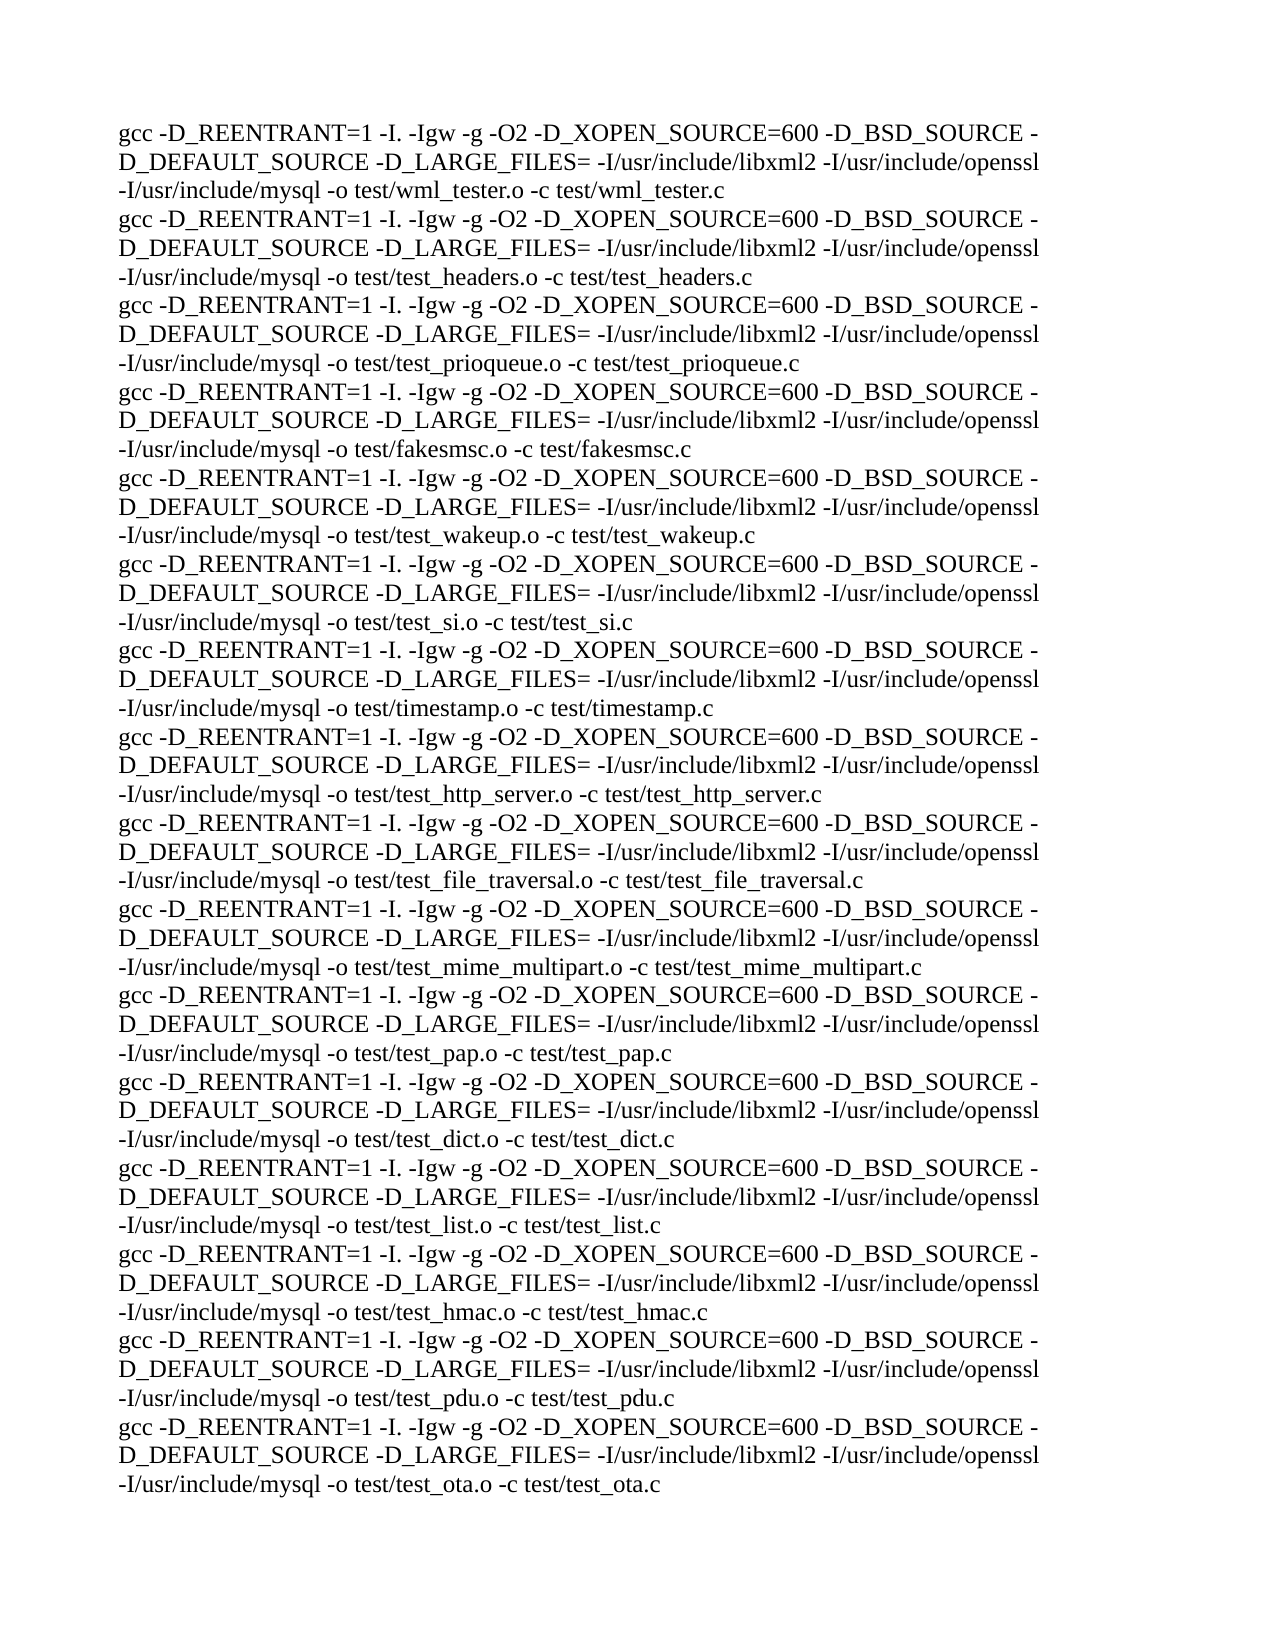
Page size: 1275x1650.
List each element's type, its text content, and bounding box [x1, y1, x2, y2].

text gcc -D_REENTRANT=1 -I. -Igw -g -O2 -D_XOPEN_SOURCE=600 -D_BSD_SOURCE -D_DEFAULT_SOURCE -D_LARGE_FILES= -I/usr/include/libxml2 -I/usr/include/openssl -I/usr/include/mysql -o test/test_dict.o -c test/test_dict.c [118, 1067, 1157, 1153]
text gcc -D_REENTRANT=1 -I. -Igw -g -O2 -D_XOPEN_SOURCE=600 -D_BSD_SOURCE -D_DEFAULT_SOURCE -D_LARGE_FILES= -I/usr/include/libxml2 -I/usr/include/openssl -I/usr/include/mysql -o test/test_hmac.o -c test/test_hmac.c [118, 1239, 1157, 1326]
text gcc -D_REENTRANT=1 -I. -Igw -g -O2 -D_XOPEN_SOURCE=600 -D_BSD_SOURCE -D_DEFAULT_SOURCE -D_LARGE_FILES= -I/usr/include/libxml2 -I/usr/include/openssl -I/usr/include/mysql -o test/wml_tester.o -c test/wml_tester.c [118, 118, 1157, 204]
text gcc -D_REENTRANT=1 -I. -Igw -g -O2 -D_XOPEN_SOURCE=600 -D_BSD_SOURCE -D_DEFAULT_SOURCE -D_LARGE_FILES= -I/usr/include/libxml2 -I/usr/include/openssl -I/usr/include/mysql -o test/test_pap.o -c test/test_pap.c [118, 981, 1157, 1067]
text gcc -D_REENTRANT=1 -I. -Igw -g -O2 -D_XOPEN_SOURCE=600 -D_BSD_SOURCE -D_DEFAULT_SOURCE -D_LARGE_FILES= -I/usr/include/libxml2 -I/usr/include/openssl -I/usr/include/mysql -o test/test_si.o -c test/test_si.c [118, 549, 1157, 636]
text gcc -D_REENTRANT=1 -I. -Igw -g -O2 -D_XOPEN_SOURCE=600 -D_BSD_SOURCE -D_DEFAULT_SOURCE -D_LARGE_FILES= -I/usr/include/libxml2 -I/usr/include/openssl -I/usr/include/mysql -o test/test_pdu.o -c test/test_pdu.c [118, 1326, 1157, 1412]
text gcc -D_REENTRANT=1 -I. -Igw -g -O2 -D_XOPEN_SOURCE=600 -D_BSD_SOURCE -D_DEFAULT_SOURCE -D_LARGE_FILES= -I/usr/include/libxml2 -I/usr/include/openssl -I/usr/include/mysql -o test/test_wakeup.o -c test/test_wakeup.c [118, 463, 1157, 549]
text gcc -D_REENTRANT=1 -I. -Igw -g -O2 -D_XOPEN_SOURCE=600 -D_BSD_SOURCE -D_DEFAULT_SOURCE -D_LARGE_FILES= -I/usr/include/libxml2 -I/usr/include/openssl -I/usr/include/mysql -o test/fakesmsc.o -c test/fakesmsc.c [118, 377, 1157, 463]
text gcc -D_REENTRANT=1 -I. -Igw -g -O2 -D_XOPEN_SOURCE=600 -D_BSD_SOURCE -D_DEFAULT_SOURCE -D_LARGE_FILES= -I/usr/include/libxml2 -I/usr/include/openssl -I/usr/include/mysql -o test/test_ota.o -c test/test_ota.c [118, 1412, 1157, 1498]
text gcc -D_REENTRANT=1 -I. -Igw -g -O2 -D_XOPEN_SOURCE=600 -D_BSD_SOURCE -D_DEFAULT_SOURCE -D_LARGE_FILES= -I/usr/include/libxml2 -I/usr/include/openssl -I/usr/include/mysql -o test/test_headers.o -c test/test_headers.c [118, 204, 1157, 291]
text gcc -D_REENTRANT=1 -I. -Igw -g -O2 -D_XOPEN_SOURCE=600 -D_BSD_SOURCE -D_DEFAULT_SOURCE -D_LARGE_FILES= -I/usr/include/libxml2 -I/usr/include/openssl -I/usr/include/mysql -o test/test_http_server.o -c test/test_http_server.c [118, 722, 1157, 808]
text gcc -D_REENTRANT=1 -I. -Igw -g -O2 -D_XOPEN_SOURCE=600 -D_BSD_SOURCE -D_DEFAULT_SOURCE -D_LARGE_FILES= -I/usr/include/libxml2 -I/usr/include/openssl -I/usr/include/mysql -o test/test_file_traversal.o -c test/test_file_traversal.c [118, 808, 1157, 894]
text gcc -D_REENTRANT=1 -I. -Igw -g -O2 -D_XOPEN_SOURCE=600 -D_BSD_SOURCE -D_DEFAULT_SOURCE -D_LARGE_FILES= -I/usr/include/libxml2 -I/usr/include/openssl -I/usr/include/mysql -o test/test_mime_multipart.o -c test/test_mime_multipart.c [118, 894, 1157, 981]
text gcc -D_REENTRANT=1 -I. -Igw -g -O2 -D_XOPEN_SOURCE=600 -D_BSD_SOURCE -D_DEFAULT_SOURCE -D_LARGE_FILES= -I/usr/include/libxml2 -I/usr/include/openssl -I/usr/include/mysql -o test/test_prioqueue.o -c test/test_prioqueue.c [118, 291, 1157, 377]
text gcc -D_REENTRANT=1 -I. -Igw -g -O2 -D_XOPEN_SOURCE=600 -D_BSD_SOURCE -D_DEFAULT_SOURCE -D_LARGE_FILES= -I/usr/include/libxml2 -I/usr/include/openssl -I/usr/include/mysql -o test/timestamp.o -c test/timestamp.c [118, 636, 1157, 722]
text gcc -D_REENTRANT=1 -I. -Igw -g -O2 -D_XOPEN_SOURCE=600 -D_BSD_SOURCE -D_DEFAULT_SOURCE -D_LARGE_FILES= -I/usr/include/libxml2 -I/usr/include/openssl -I/usr/include/mysql -o test/test_list.o -c test/test_list.c [118, 1153, 1157, 1239]
